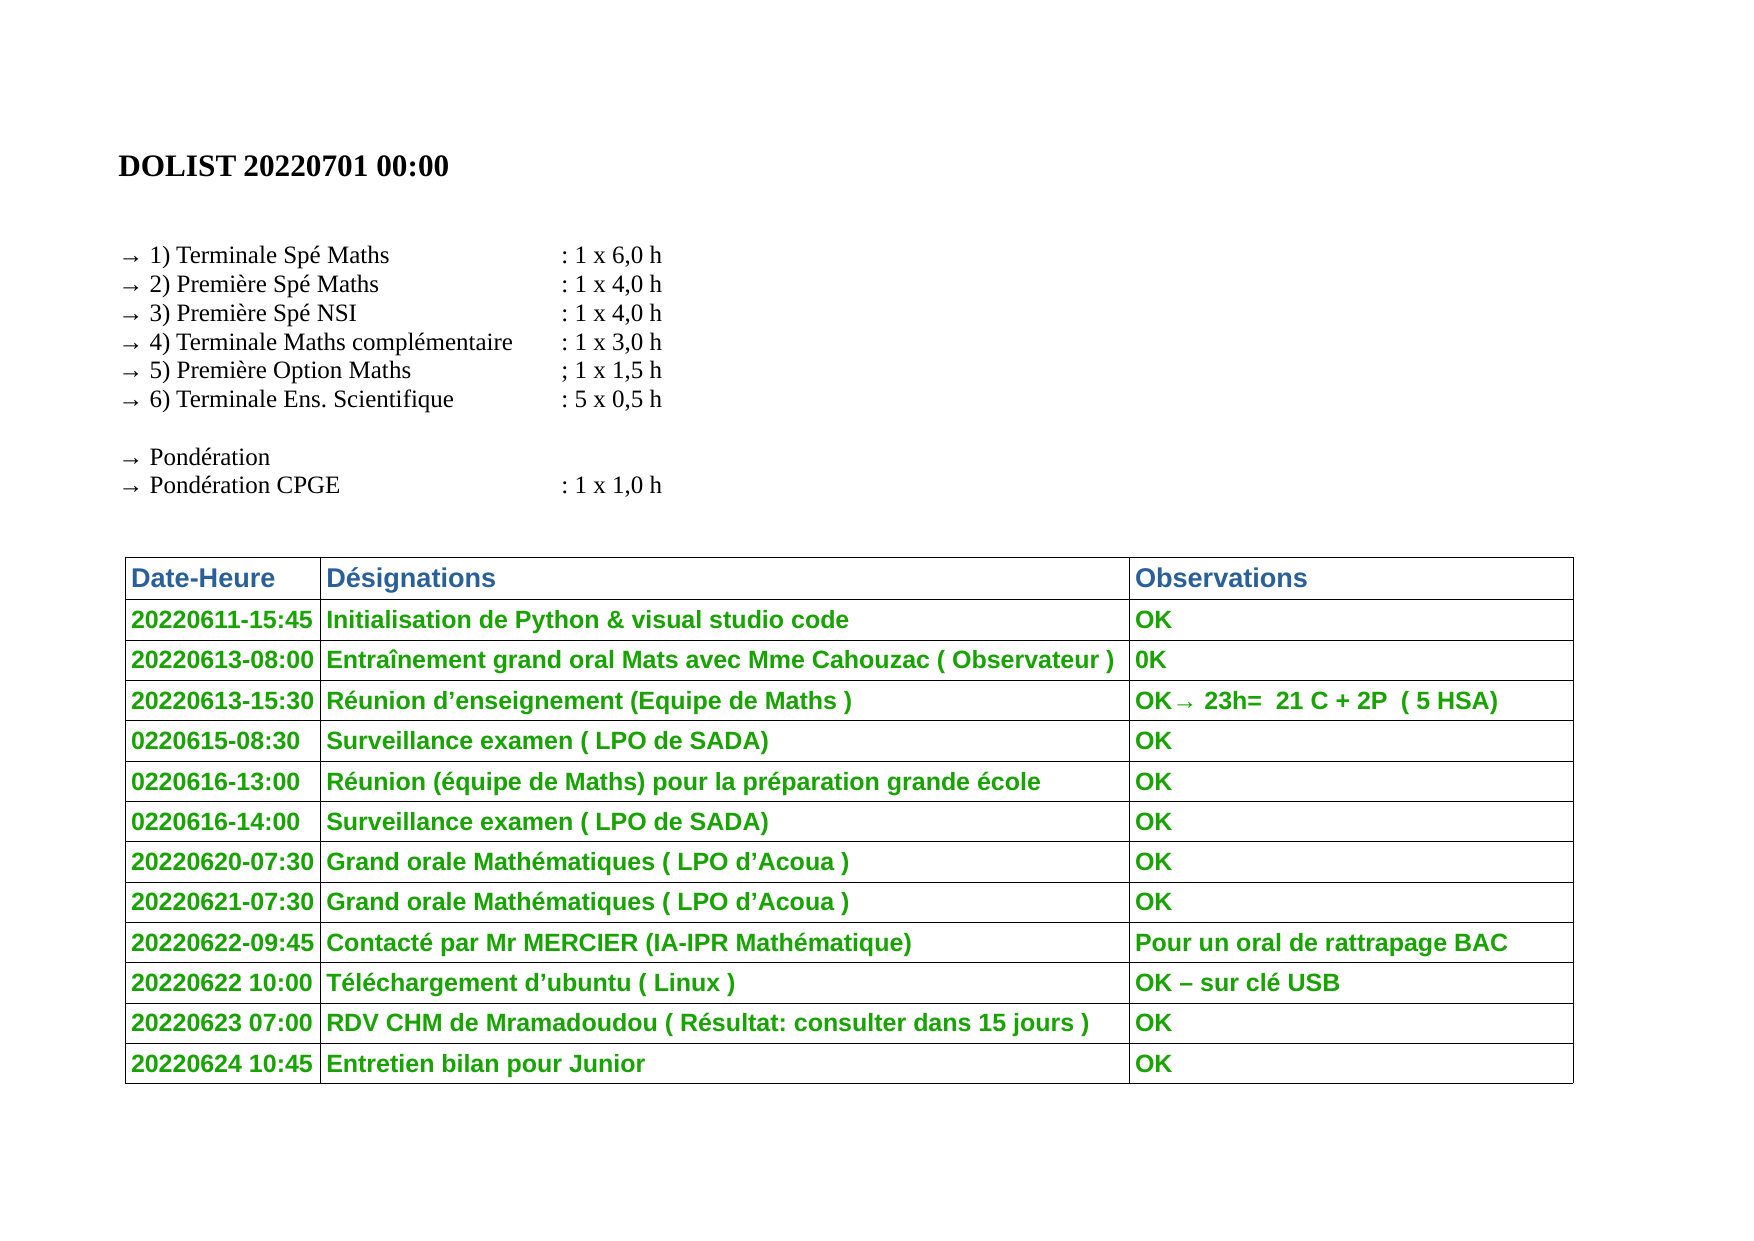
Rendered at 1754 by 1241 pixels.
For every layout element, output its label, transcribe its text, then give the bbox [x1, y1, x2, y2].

table_cell Initialisation de Python & visual studio code [321, 600, 1129, 640]
table_cell OK→ 23h= 21 C + 2P ( 5 HSA) [1130, 681, 1573, 720]
text → 5) Première Option Maths ; 1 x 1,5 h [118, 355, 1636, 384]
table_cell 20220622-09:45 [126, 923, 320, 962]
table_cell OK [1130, 1044, 1573, 1083]
table_cell OK [1130, 762, 1573, 801]
table_cell Contacté par Mr MERCIER (IA-IPR Mathématique) [321, 923, 1129, 962]
text → 6) Terminale Ens. Scientifique : 5 x 0,5 h [118, 384, 1636, 413]
table_cell Surveillance examen ( LPO de SADA) [321, 802, 1129, 841]
table_cell Réunion (équipe de Maths) pour la préparation grande école [321, 762, 1129, 801]
table_cell 20220621-07:30 [126, 883, 320, 922]
text → 4) Terminale Maths complémentaire : 1 x 3,0 h [118, 327, 1636, 355]
text → Pondération [118, 442, 1636, 470]
table_header Date-Heure [126, 558, 320, 599]
table_cell Téléchargement d’ubuntu ( Linux ) [321, 963, 1129, 1002]
table_cell OK [1130, 1004, 1573, 1043]
text → 3) Première Spé NSI : 1 x 4,0 h [118, 298, 1636, 327]
table_cell 0K [1130, 641, 1573, 680]
table_cell OK [1130, 802, 1573, 841]
table_cell 0220616-13:00 [126, 762, 320, 801]
table_cell RDV CHM de Mramadoudou ( Résultat: consulter dans 15 jours ) [321, 1004, 1129, 1043]
table_cell 20220622 10:00 [126, 963, 320, 1002]
table_cell Entraînement grand oral Mats avec Mme Cahouzac ( Observateur ) [321, 641, 1129, 680]
text → 1) Terminale Spé Maths : 1 x 6,0 h [118, 240, 1636, 269]
table_cell OK [1130, 721, 1573, 761]
table_cell OK [1130, 842, 1573, 882]
table_cell 20220613-08:00 [126, 641, 320, 680]
table_header Observations [1130, 558, 1573, 599]
table_cell Grand orale Mathématiques ( LPO d’Acoua ) [321, 883, 1129, 922]
table_cell 20220620-07:30 [126, 842, 320, 882]
table_cell Pour un oral de rattrapage BAC [1130, 923, 1573, 962]
table_cell Réunion d’enseignement (Equipe de Maths ) [321, 681, 1129, 720]
table_header Désignations [321, 558, 1129, 599]
table_cell Entretien bilan pour Junior [321, 1044, 1129, 1083]
table_cell 20220613-15:30 [126, 681, 320, 720]
text → Pondération CPGE : 1 x 1,0 h [118, 470, 1636, 499]
table_cell 20220611-15:45 [126, 600, 320, 640]
table_cell OK – sur clé USB [1130, 963, 1573, 1002]
table_cell 20220624 10:45 [126, 1044, 320, 1083]
table_cell OK [1130, 883, 1573, 922]
text DOLIST 20220701 00:00 [118, 147, 1636, 183]
table_cell 20220623 07:00 [126, 1004, 320, 1043]
table_cell 0220615-08:30 [126, 721, 320, 761]
table_cell Surveillance examen ( LPO de SADA) [321, 721, 1129, 761]
table_cell Grand orale Mathématiques ( LPO d’Acoua ) [321, 842, 1129, 882]
text → 2) Première Spé Maths : 1 x 4,0 h [118, 269, 1636, 298]
table_cell OK [1130, 600, 1573, 640]
table_cell 0220616-14:00 [126, 802, 320, 841]
